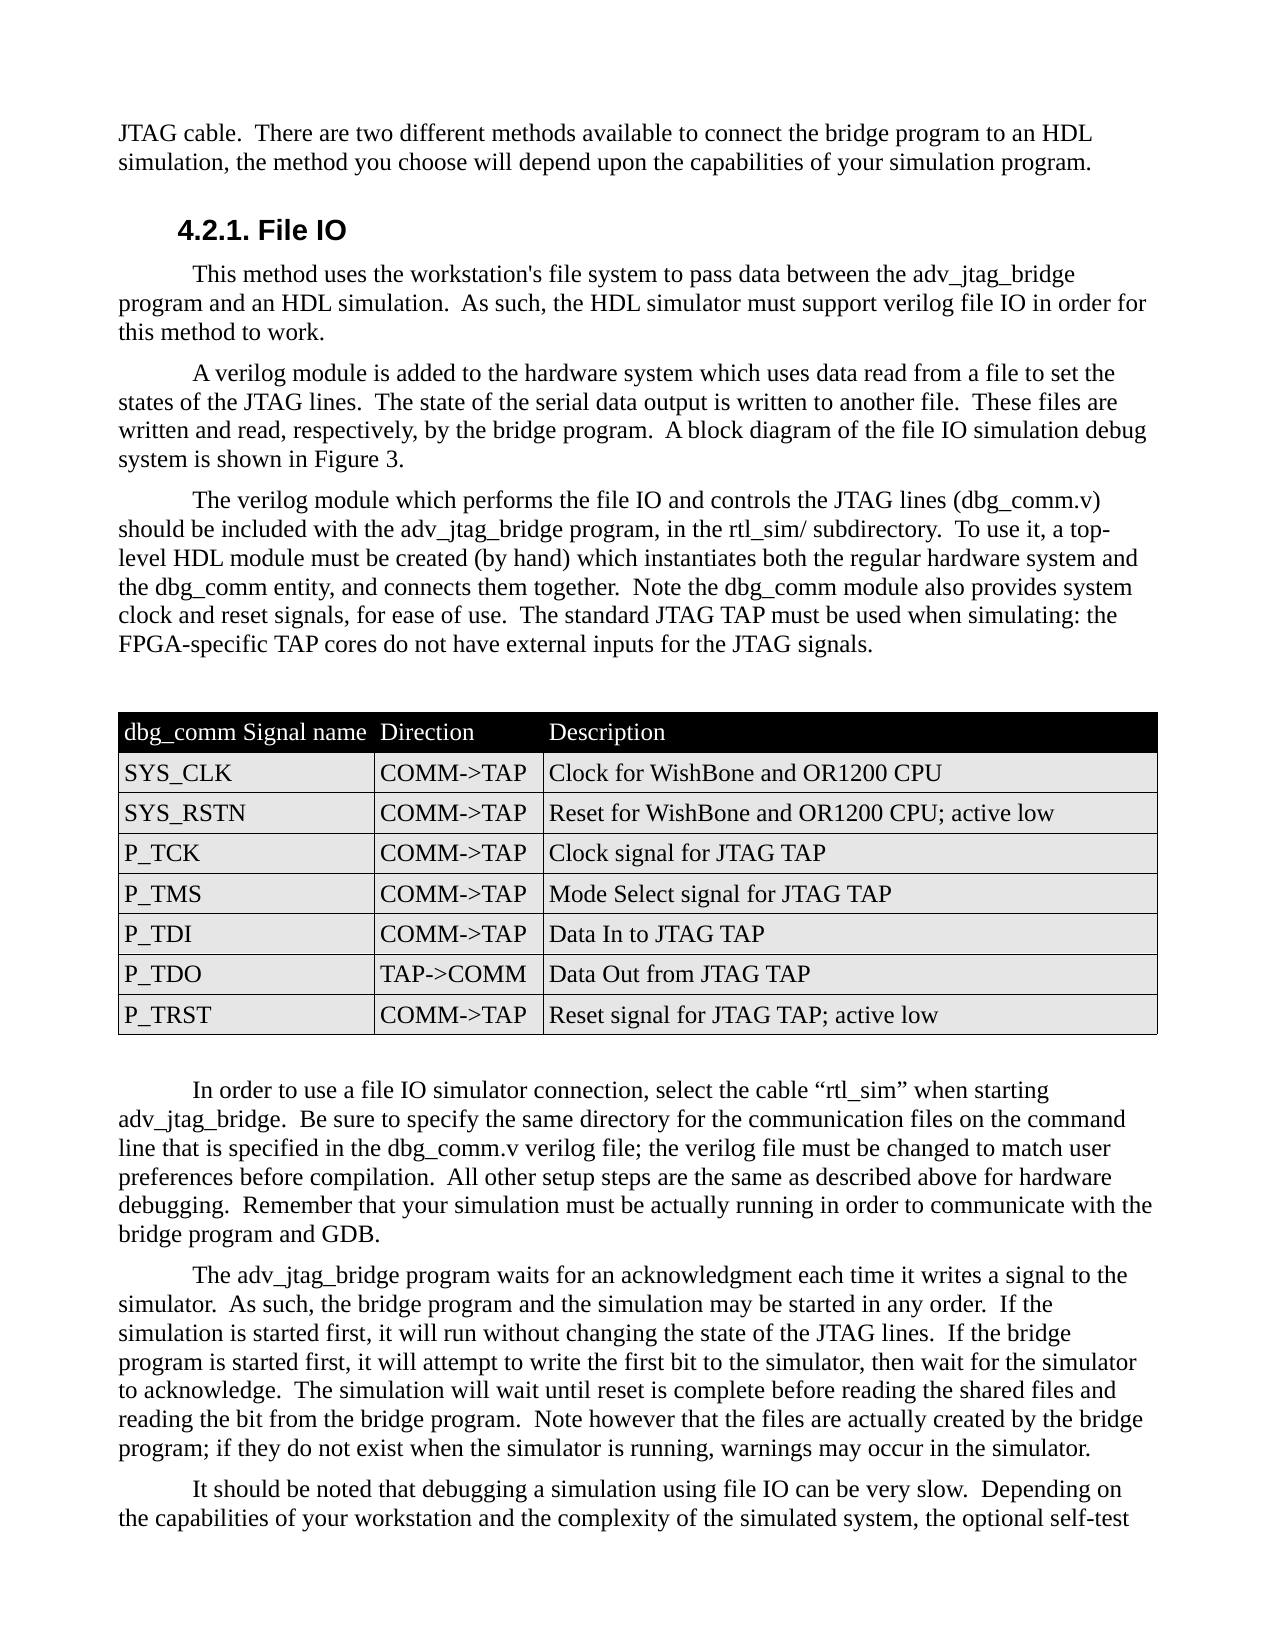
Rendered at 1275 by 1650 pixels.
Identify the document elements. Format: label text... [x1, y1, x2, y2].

subtitle File IO [177, 213, 1157, 247]
text A verilog module is added to the hardware system which uses data read from a file to set the states of the JTAG lines. The state of the serial data output is written to another file. These files are written and read, respectively, by the bridge program. A block diagram of the file IO simulation debug system is shown in Figure 3. [118, 358, 1157, 473]
table_header dbg_comm Signal name [119, 713, 374, 752]
table_header Description [544, 713, 1157, 752]
table_cell COMM->TAP [375, 874, 543, 913]
text JTAG cable. There are two different methods available to connect the bridge program to an HDL simulation, the method you choose will depend upon the capabilities of your simulation program. [118, 118, 1157, 176]
table_cell P_TMS [119, 874, 374, 913]
table_cell P_TDI [119, 914, 374, 953]
table_cell P_TCK [119, 834, 374, 873]
text In order to use a file IO simulator connection, select the cable “rtl_sim” when starting adv_jtag_bridge. Be sure to specify the same directory for the communication files on the command line that is specified in the dbg_comm.v verilog file; the verilog file must be changed to match user preferences before compilation. All other setup steps are the same as described above for hardware debugging. Remember that your simulation must be actually running in order to communicate with the bridge program and GDB. [118, 1076, 1157, 1248]
table_cell Clock signal for JTAG TAP [544, 834, 1157, 873]
table_cell Reset signal for JTAG TAP; active low [544, 995, 1157, 1034]
text It should be noted that debugging a simulation using file IO can be very slow. Depending on the capabilities of your workstation and the complexity of the simulated system, the optional self-test [118, 1474, 1157, 1532]
table_cell TAP->COMM [375, 955, 543, 994]
text This method uses the workstation's file system to pass data between the adv_jtag_bridge program and an HDL simulation. As such, the HDL simulator must support verilog file IO in order for this method to work. [118, 259, 1157, 345]
table_cell Mode Select signal for JTAG TAP [544, 874, 1157, 913]
table_cell SYS_CLK [119, 753, 374, 792]
table_cell Clock for WishBone and OR1200 CPU [544, 753, 1157, 792]
table_cell P_TDO [119, 955, 374, 994]
table_cell COMM->TAP [375, 914, 543, 953]
table_cell P_TRST [119, 995, 374, 1034]
table_cell COMM->TAP [375, 793, 543, 833]
table_header Direction [375, 713, 543, 752]
table_cell SYS_RSTN [119, 793, 374, 833]
table_cell Data Out from JTAG TAP [544, 955, 1157, 994]
table_cell Reset for WishBone and OR1200 CPU; active low [544, 793, 1157, 833]
table_cell COMM->TAP [375, 995, 543, 1034]
text The verilog module which performs the file IO and controls the JTAG lines (dbg_comm.v) should be included with the adv_jtag_bridge program, in the rtl_sim/ subdirectory. To use it, a top-level HDL module must be created (by hand) which instantiates both the regular hardware system and the dbg_comm entity, and connects them together. Note the dbg_comm module also provides system clock and reset signals, for ease of use. The standard JTAG TAP must be used when simulating: the FPGA-specific TAP cores do not have external inputs for the JTAG signals. [118, 485, 1157, 658]
table_cell COMM->TAP [375, 834, 543, 873]
table_cell COMM->TAP [375, 753, 543, 792]
table_cell Data In to JTAG TAP [544, 914, 1157, 953]
text The adv_jtag_bridge program waits for an acknowledgment each time it writes a signal to the simulator. As such, the bridge program and the simulation may be started in any order. If the simulation is started first, it will run without changing the state of the JTAG lines. If the bridge program is started first, it will attempt to write the first bit to the simulator, then wait for the simulator to acknowledge. The simulation will wait until reset is complete before reading the shared files and reading the bit from the bridge program. Note however that the files are actually created by the bridge program; if they do not exist when the simulator is running, warnings may occur in the simulator. [118, 1261, 1157, 1462]
